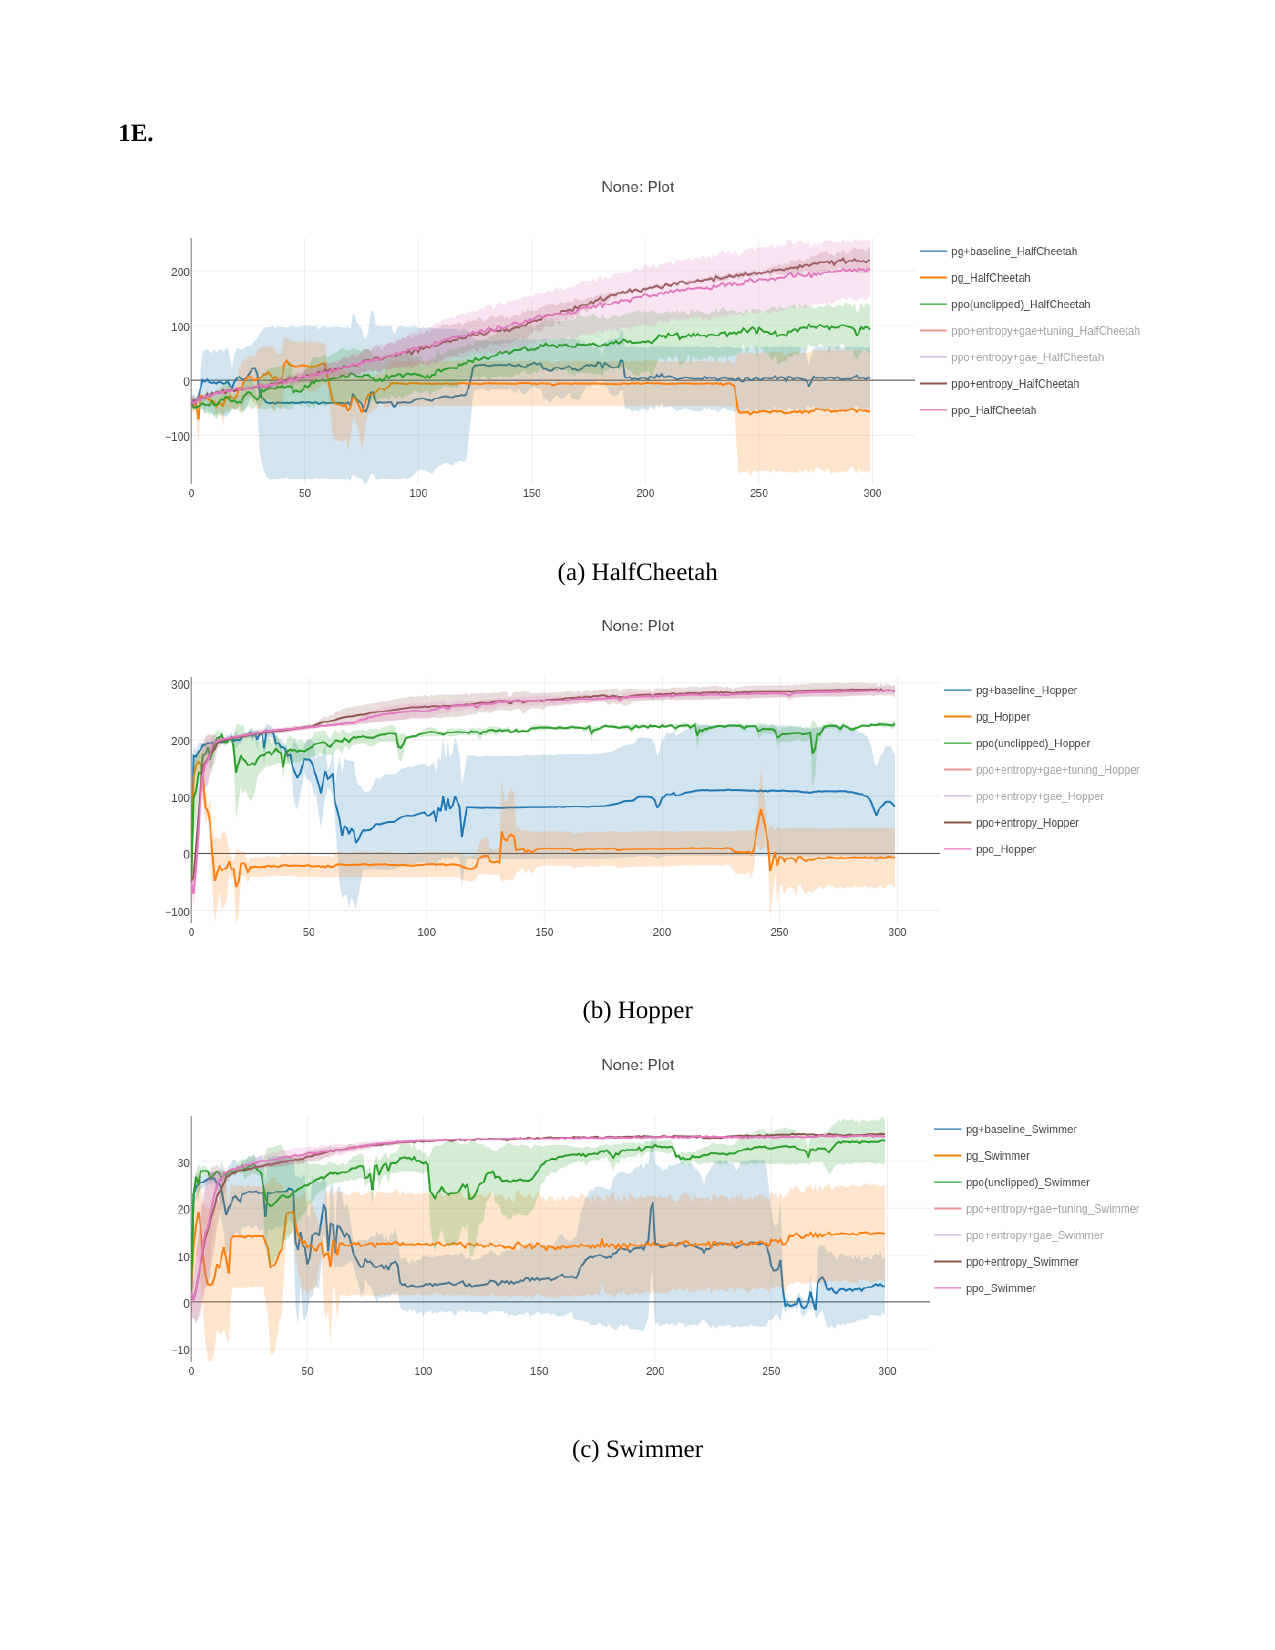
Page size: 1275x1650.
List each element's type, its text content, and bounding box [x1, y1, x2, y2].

picture [118, 585, 1157, 996]
picture [118, 1024, 1157, 1435]
picture [118, 146, 1157, 557]
text (b) Hopper [118, 996, 1157, 1024]
text (c) Swimmer [118, 1435, 1157, 1463]
text (a) HalfCheetah [118, 557, 1157, 585]
text 1E. [118, 118, 1157, 146]
